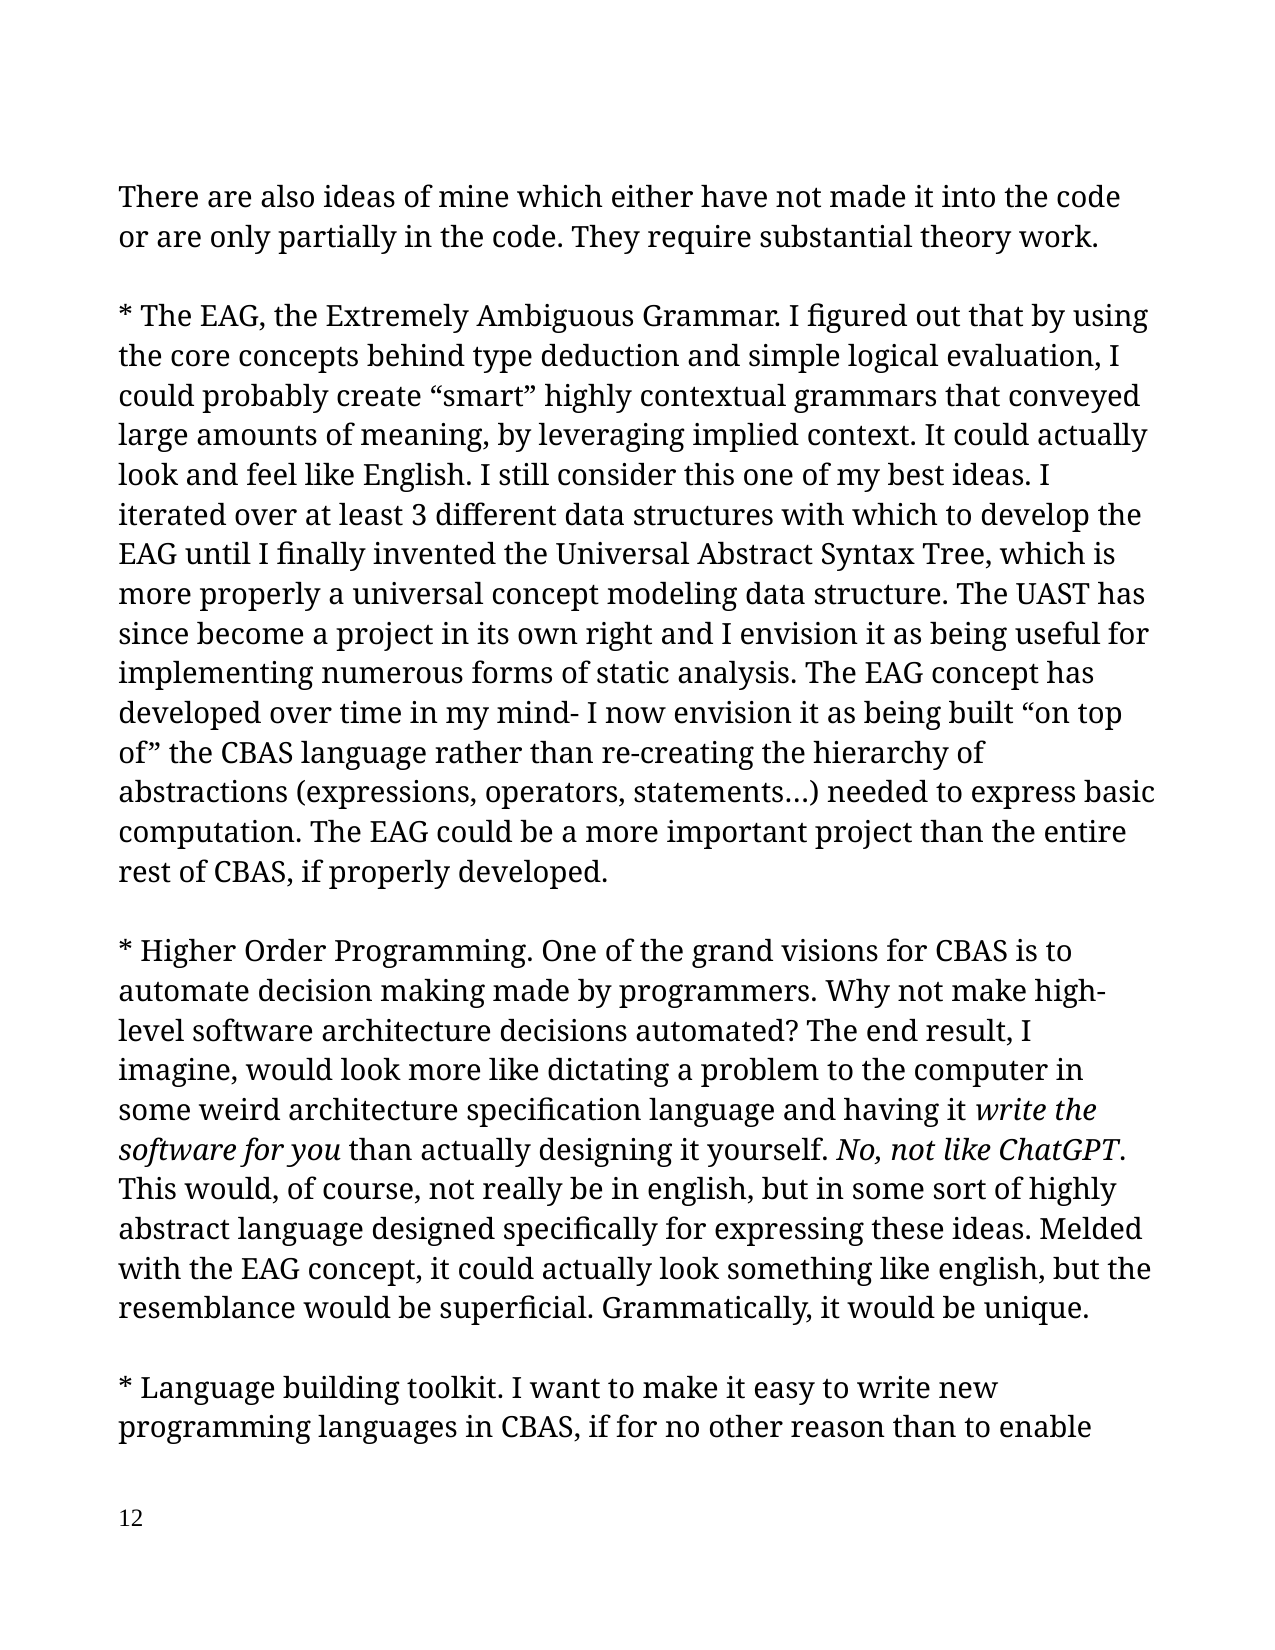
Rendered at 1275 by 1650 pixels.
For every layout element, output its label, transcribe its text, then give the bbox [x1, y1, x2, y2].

text * Language building toolkit. I want to make it easy to write new programming languages in CBAS, if for no other reason than to enable [118, 1367, 1157, 1446]
text * The EAG, the Extremely Ambiguous Grammar. I figured out that by using the core concepts behind type deduction and simple logical evaluation, I could probably create “smart” highly contextual grammars that conveyed large amounts of meaning, by leveraging implied context. It could actually look and feel like English. I still consider this one of my best ideas. I iterated over at least 3 different data structures with which to develop the EAG until I finally invented the Universal Abstract Syntax Tree, which is more properly a universal concept modeling data structure. The UAST has since become a project in its own right and I envision it as being useful for implementing numerous forms of static analysis. The EAG concept has developed over time in my mind- I now envision it as being built “on top of” the CBAS language rather than re-creating the hierarchy of abstractions (expressions, operators, statements…) needed to express basic computation. The EAG could be a more important project than the entire rest of CBAS, if properly developed. [118, 295, 1157, 891]
text There are also ideas of mine which either have not made it into the code or are only partially in the code. They require substantial theory work. [118, 176, 1157, 256]
text * Higher Order Programming. One of the grand visions for CBAS is to automate decision making made by programmers. Why not make high-level software architecture decisions automated? The end result, I imagine, would look more like dictating a problem to the computer in some weird architecture specification language and having it write the software for you than actually designing it yourself. No, not like ChatGPT. This would, of course, not really be in english, but in some sort of highly abstract language designed specifically for expressing these ideas. Melded with the EAG concept, it could actually look something like english, but the resemblance would be superficial. Grammatically, it would be unique. [118, 930, 1157, 1327]
